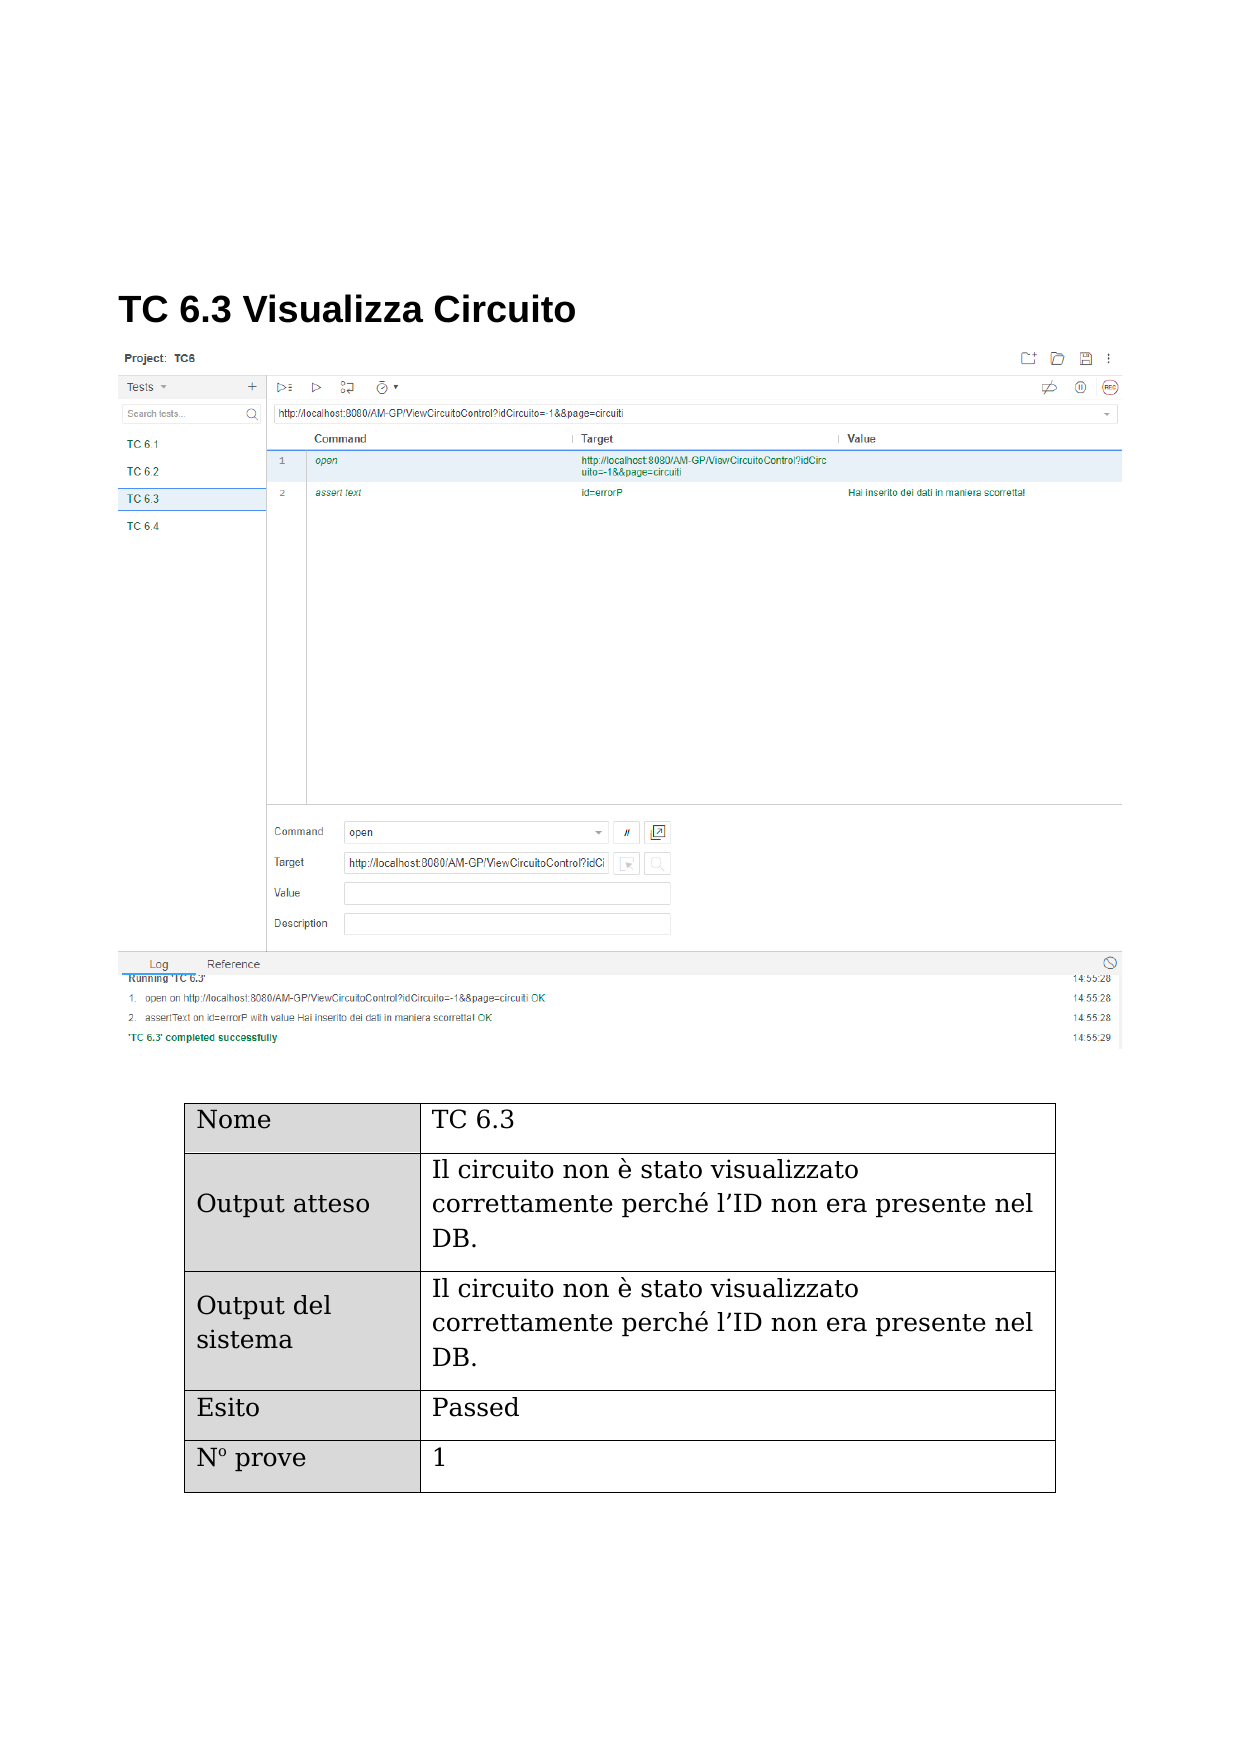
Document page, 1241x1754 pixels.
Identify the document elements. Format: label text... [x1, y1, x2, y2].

table_cell No prove [185, 1441, 420, 1492]
table_cell 1 [421, 1441, 1055, 1492]
table_cell Output del sistema [185, 1272, 420, 1390]
table_cell Passed [421, 1391, 1055, 1440]
subtitle TC 6.3 Visualizza Circuito [118, 287, 1122, 331]
table_cell Output atteso [185, 1154, 420, 1271]
table_header Nome [185, 1104, 420, 1152]
picture [118, 343, 1123, 1049]
table_cell Il circuito non è stato visualizzato correttamente perché l’ID non era presente nel DB. [421, 1272, 1055, 1390]
table_cell Esito [185, 1391, 420, 1440]
table_cell Il circuito non è stato visualizzato correttamente perché l’ID non era presente nel DB. [421, 1154, 1055, 1271]
table_header TC 6.3 [421, 1104, 1055, 1152]
